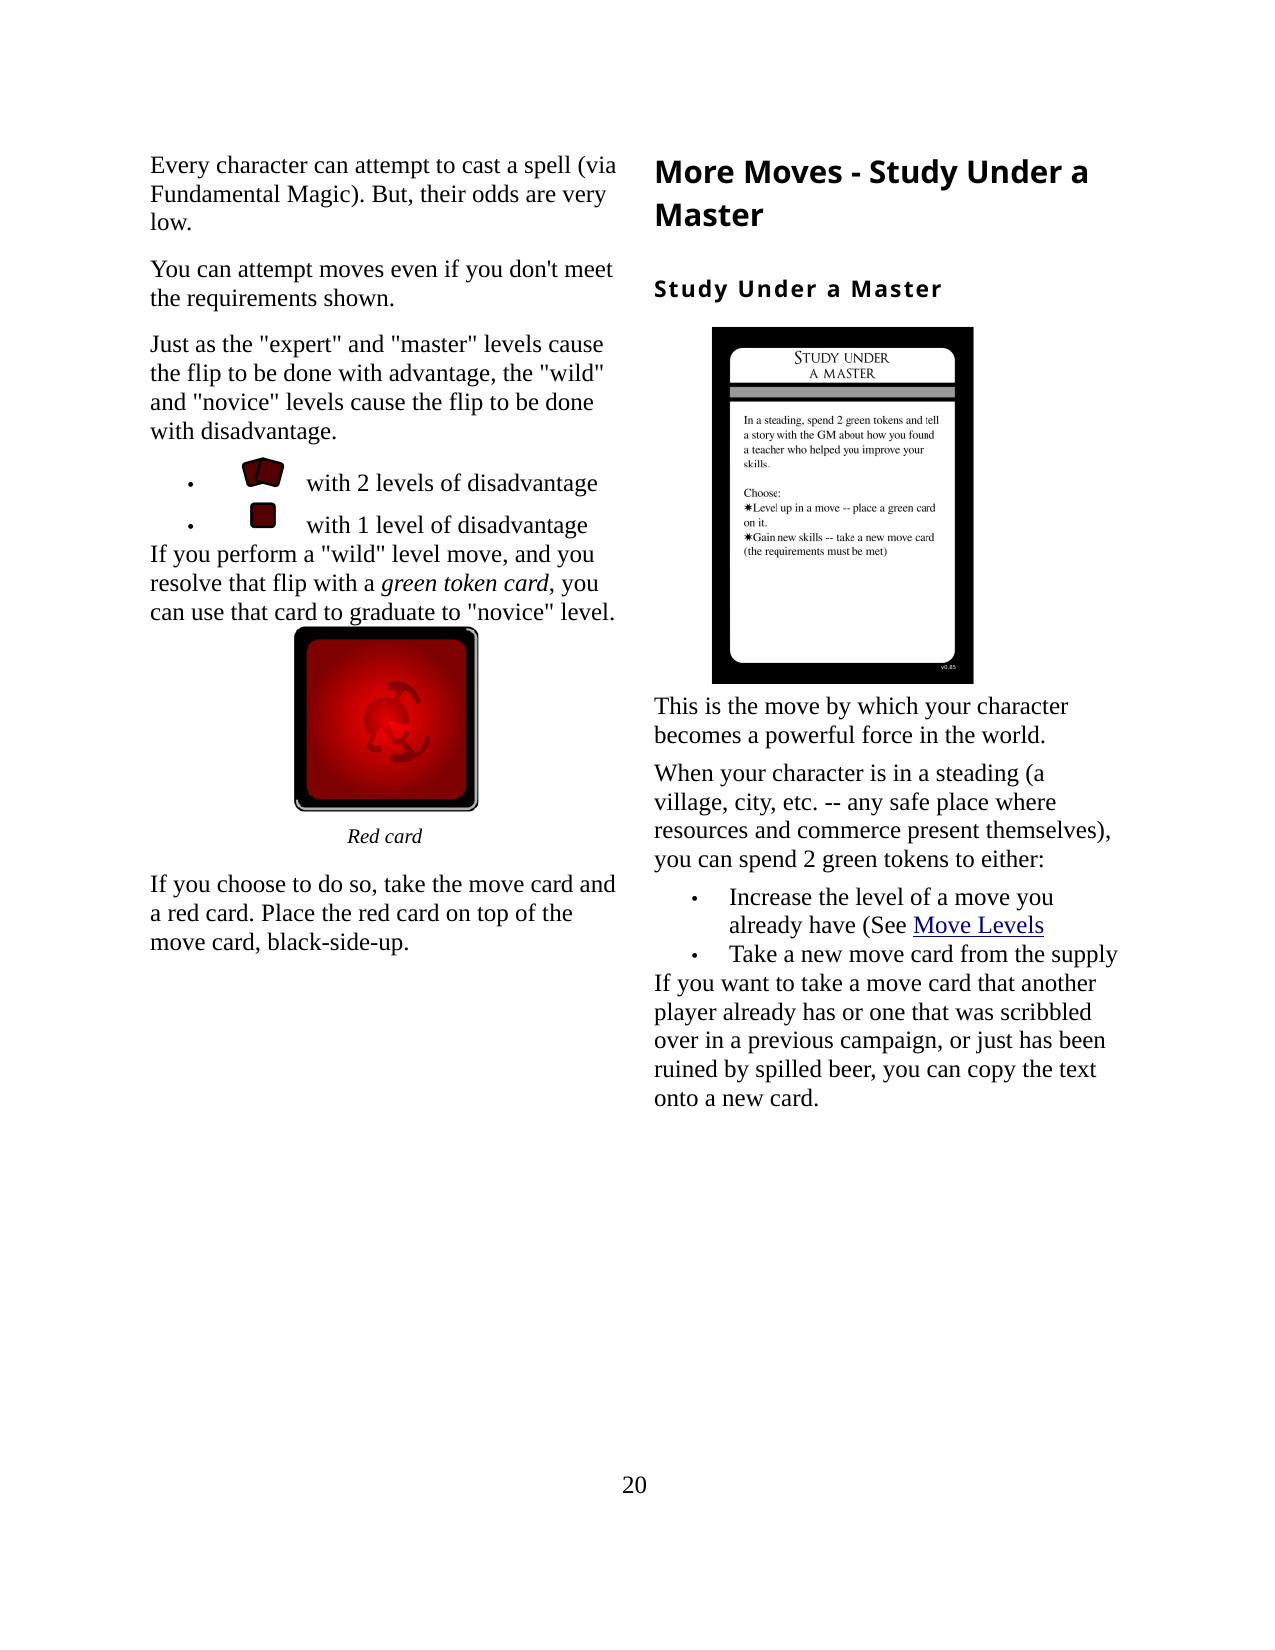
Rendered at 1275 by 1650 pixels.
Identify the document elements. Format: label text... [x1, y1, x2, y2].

list with 2 levels of disadvantage [187, 453, 621, 496]
text This is the move by which your character becomes a powerful force in the world. [654, 691, 1125, 749]
text You can attempt moves even if you don't meet the requirements shown. [150, 254, 621, 312]
text When your character is in a steading (a village, city, etc. -- any safe place where resources and commerce present themselves), you can spend 2 green tokens to either: [654, 758, 1125, 873]
picture [292, 625, 479, 812]
picture [702, 316, 1077, 692]
text Every character can attempt to cast a spell (via Fundamental Magic). But, their odds are very low. [150, 150, 621, 236]
list Take a new move card from the supply [691, 939, 1125, 968]
text If you choose to do so, take the move card and a red card. Place the red card on top of the move card, black-side-up. [150, 869, 621, 956]
subtitle More Moves - Study Under a Master [654, 150, 1125, 235]
picture [225, 453, 300, 491]
list Increase the level of a move you already have (See Move Levels [691, 882, 1125, 939]
text If you want to take a move card that another player already has or one that was scribbled over in a previous campaign, or just has been ruined by spilled beer, you can copy the text onto a new card. [654, 968, 1125, 1112]
list with 1 level of disadvantage [187, 496, 621, 539]
text If you perform a "wild" level move, and you resolve that flip with a green token card, you can use that card to graduate to "novice" level. [150, 539, 621, 626]
subtitle Study Under a Master [654, 273, 1125, 304]
text Red card [150, 824, 621, 848]
text Just as the "expert" and "master" levels cause the flip to be done with advantage, the "wild" and "novice" levels cause the flip to be done with disadvantage. [150, 329, 621, 444]
picture [225, 496, 300, 534]
